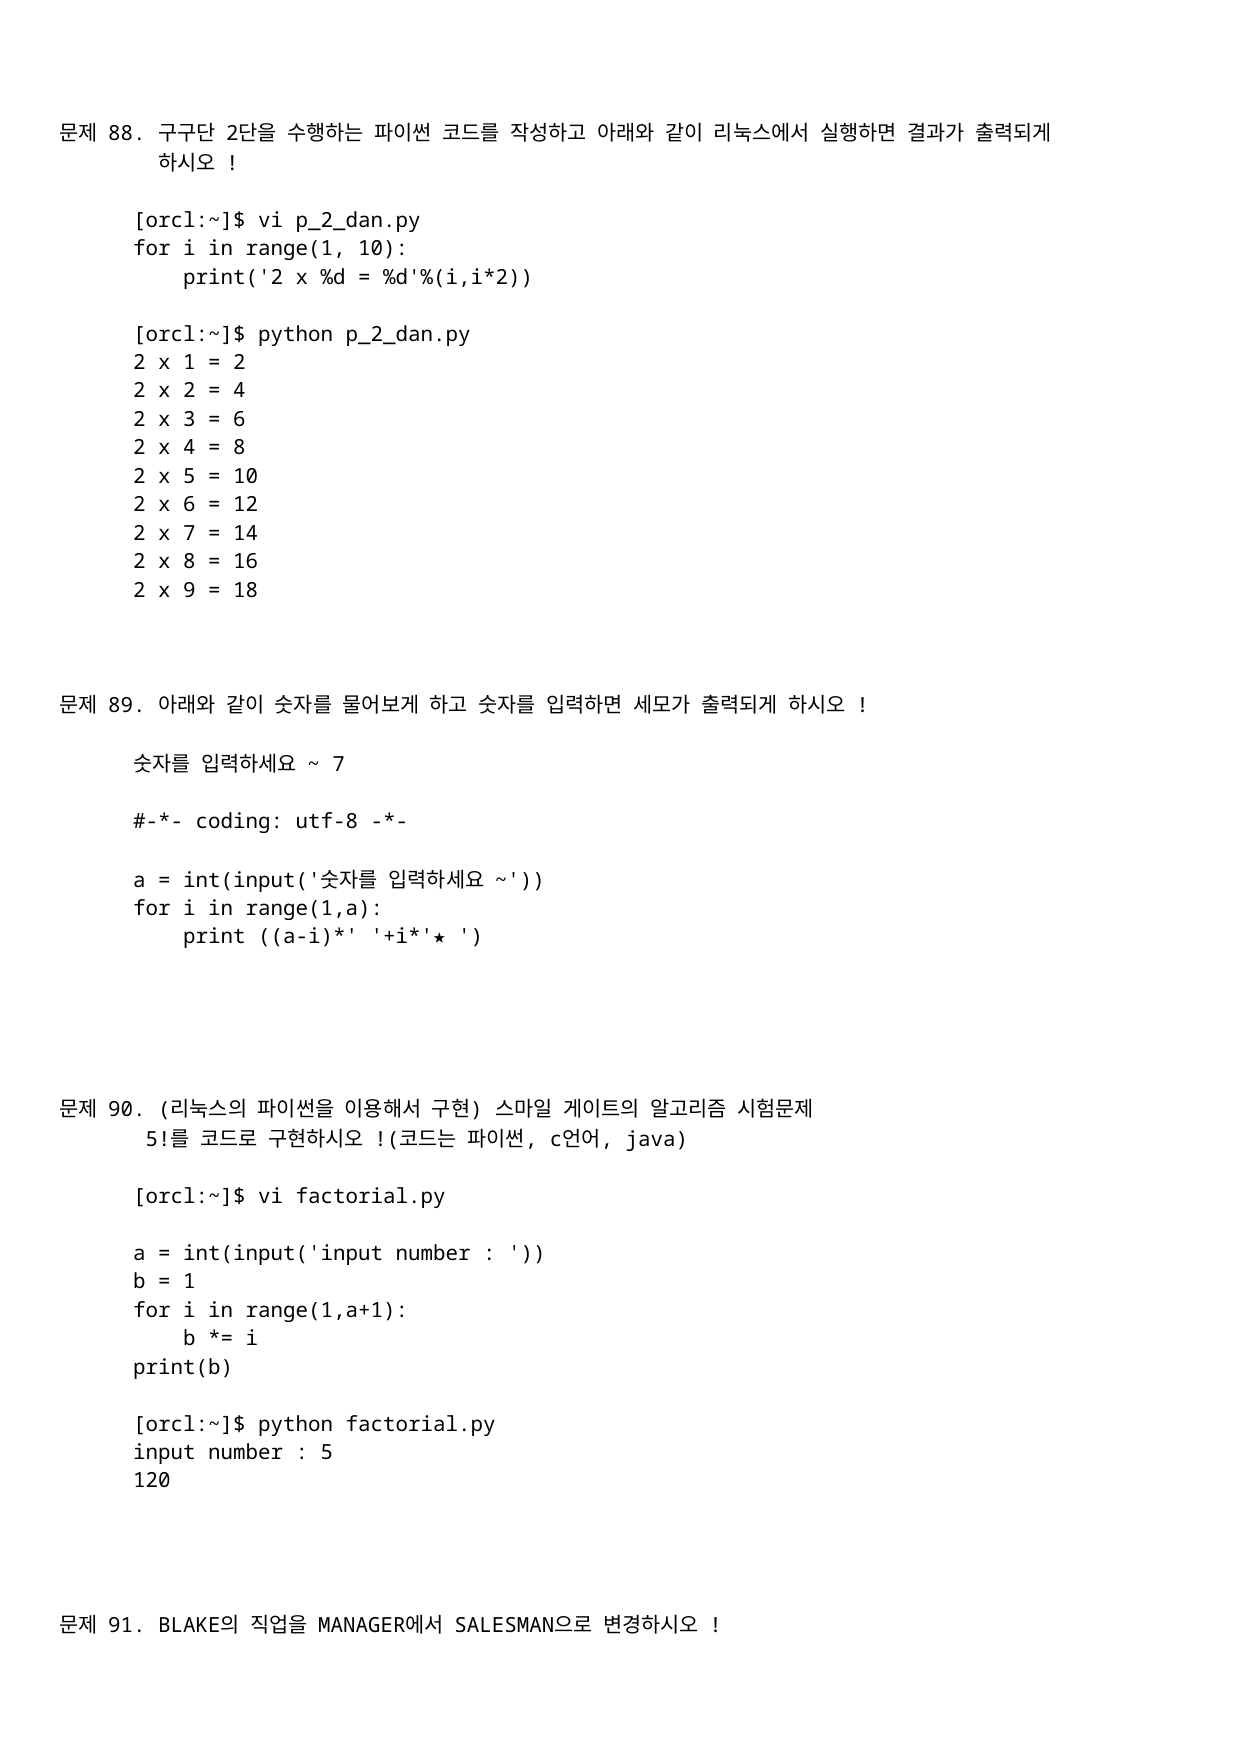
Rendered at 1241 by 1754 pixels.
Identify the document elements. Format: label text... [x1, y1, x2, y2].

text for i in range(1,a+1): [59, 1295, 1180, 1323]
text 2 x 2 = 4 [59, 376, 1180, 404]
text [orcl:~]$ vi p_2_dan.py [59, 205, 1180, 233]
text 2 x 7 = 14 [59, 518, 1180, 546]
text 문제 89. 아래와 같이 숫자를 물어보게 하고 숫자를 입력하면 세모가 출력되게 하시오 ! [59, 688, 1180, 719]
text 2 x 1 = 2 [59, 347, 1180, 376]
text [orcl:~]$ python p_2_dan.py [59, 319, 1180, 347]
text print(b) [59, 1352, 1180, 1380]
text print('2 x %d = %d'%(i,i*2)) [59, 262, 1180, 290]
text 120 [59, 1466, 1180, 1494]
text for i in range(1,a): [59, 893, 1180, 922]
text 숫자를 입력하세요 ~ 7 [59, 747, 1180, 777]
text 2 x 6 = 12 [59, 489, 1180, 518]
text b *= i [59, 1323, 1180, 1352]
text print ((a-i)*' '+i*'★ ') [59, 922, 1180, 950]
text 하시오 ! [59, 146, 1180, 177]
text [orcl:~]$ python factorial.py [59, 1409, 1180, 1437]
text #-*- coding: utf-8 -*- [59, 806, 1180, 834]
text 2 x 3 = 6 [59, 404, 1180, 432]
text 2 x 9 = 18 [59, 575, 1180, 603]
text 2 x 5 = 10 [59, 461, 1180, 489]
text a = int(input('숫자를 입력하세요 ~')) [59, 863, 1180, 893]
text 5!를 코드로 구현하시오 !(코드는 파이썬, c언어, java) [59, 1122, 1180, 1153]
text 2 x 4 = 8 [59, 432, 1180, 461]
text a = int(input('input number : ')) [59, 1238, 1180, 1267]
text 문제 88. 구구단 2단을 수행하는 파이썬 코드를 작성하고 아래와 같이 리눅스에서 실행하면 결과가 출력되게 [59, 116, 1180, 146]
text 문제 90. (리눅스의 파이썬을 이용해서 구현) 스마일 게이트의 알고리즘 시험문제 [59, 1092, 1180, 1122]
text for i in range(1, 10): [59, 233, 1180, 262]
text b = 1 [59, 1267, 1180, 1295]
text [orcl:~]$ vi factorial.py [59, 1181, 1180, 1210]
text input number : 5 [59, 1437, 1180, 1466]
text 2 x 8 = 16 [59, 546, 1180, 575]
text 문제 91. BLAKE의 직업을 MANAGER에서 SALESMAN으로 변경하시오 ! [59, 1608, 1180, 1638]
